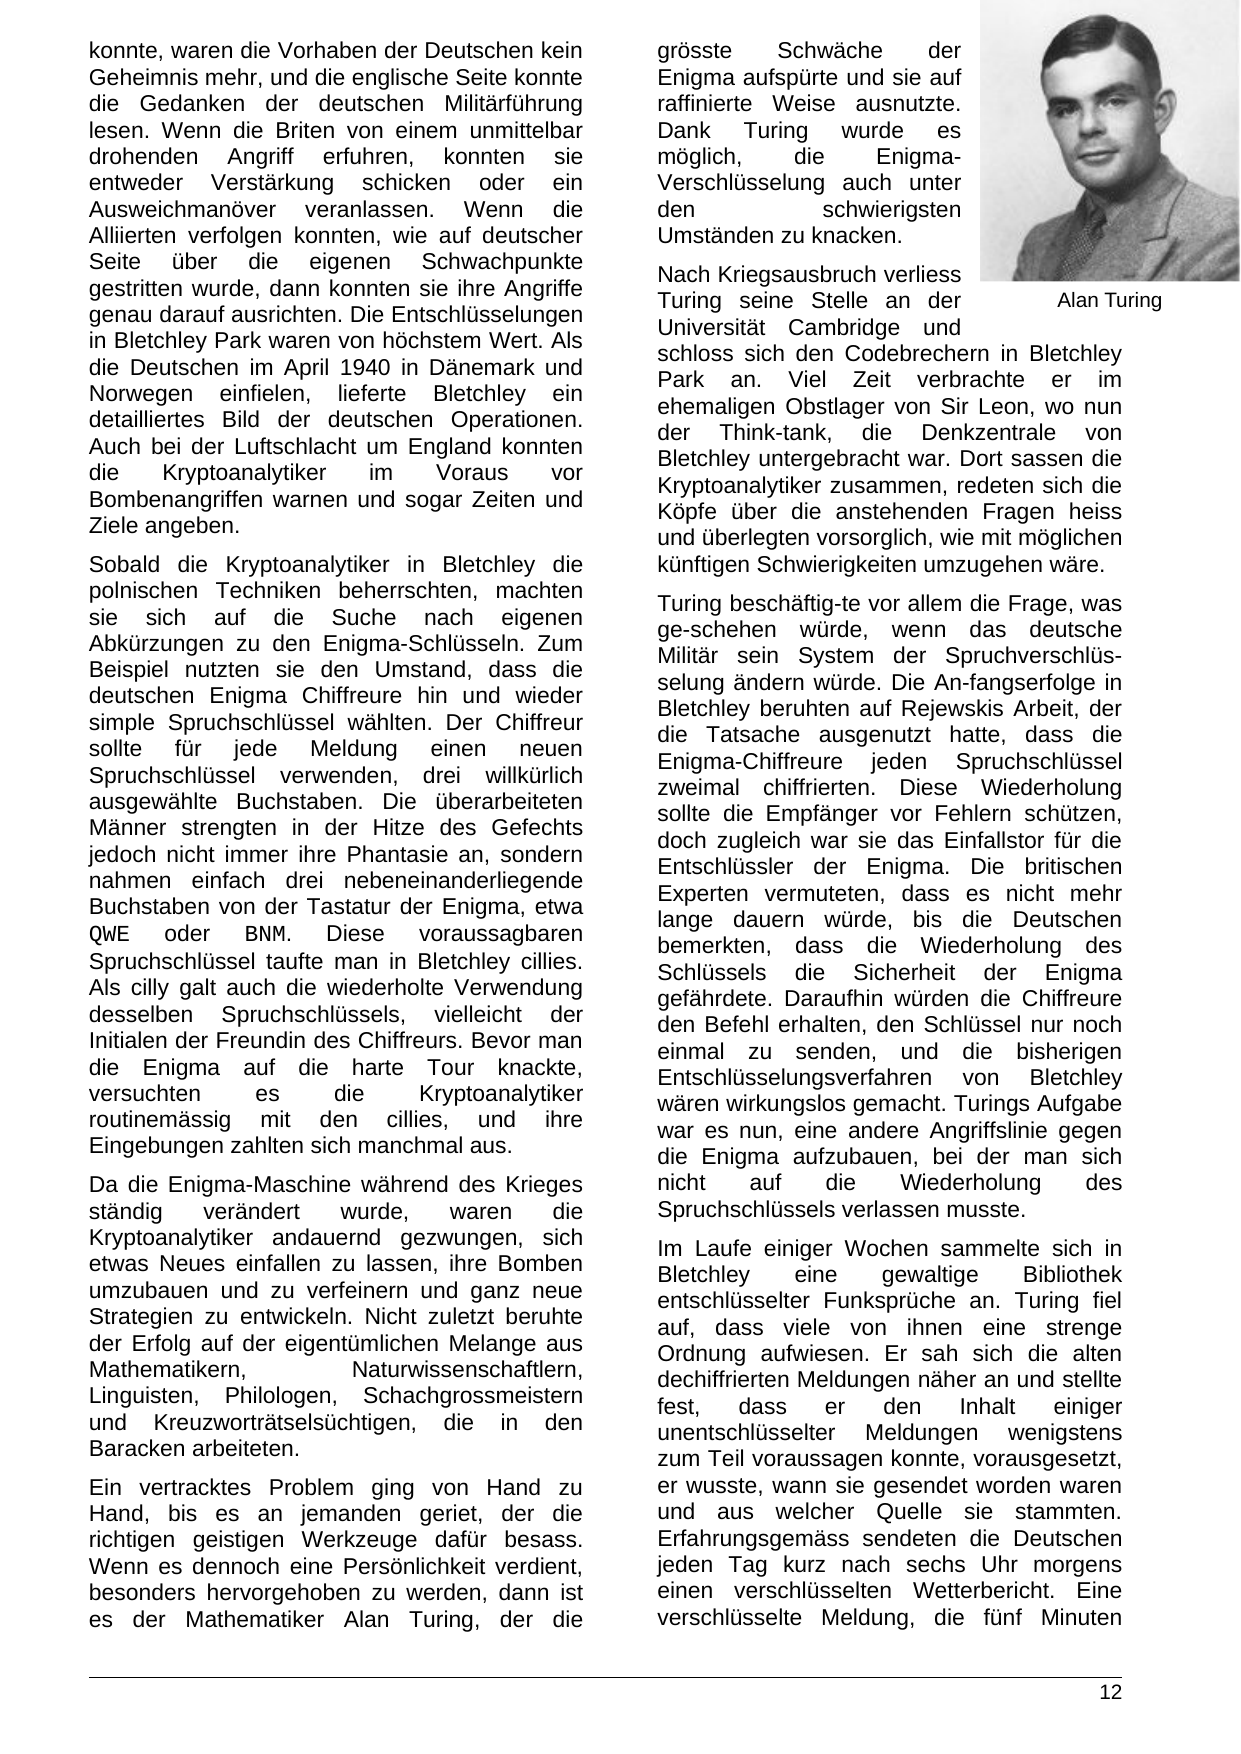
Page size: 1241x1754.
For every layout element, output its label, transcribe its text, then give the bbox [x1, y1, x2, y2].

text Ein vertracktes Problem ging von Hand zu Hand, bis es an jemanden geriet, der die richtigen geistigen Werkzeuge dafür besass. Wenn es dennoch eine Persönlichkeit verdient, besonders hervorgehoben zu werden, dann ist es der Mathematiker Alan Turing, der die [89, 1474, 583, 1632]
text Sobald die Kryptoanalytiker in Bletchley die polnischen Techniken beherrschten, machten sie sich auf die Suche nach eigenen Abkürzungen zu den Enigma-Schlüsseln. Zum Beispiel nutzten sie den Umstand, dass die deutschen Enigma Chiffreure hin und wieder simple Spruchschlüssel wählten. Der Chiffreur sollte für jede Meldung einen neuen Spruchschlüssel verwenden, drei willkürlich ausgewählte Buchstaben. Die überarbeiteten Männer strengten in der Hitze des Gefechts jedoch nicht immer ihre Phantasie an, sondern nahmen einfach drei nebeneinanderliegende Buchstaben von der Tastatur der Enigma, etwa QWE oder BNM. Diese voraussagbaren Spruchschlüssel taufte man in Bletchley cillies. Als cilly galt auch die wiederholte Verwendung desselben Spruchschlüssels, vielleicht der Initialen der Freundin des Chiffreurs. Bevor man die Enigma auf die harte Tour knackte, versuchten es die Kryptoanalytiker routinemässig mit den cillies, und ihre Eingebungen zahlten sich manchmal aus. [89, 551, 583, 1159]
text konnte, waren die Vorhaben der Deutschen kein Geheimnis mehr, und die englische Seite konnte die Gedanken der deutschen Militärführung lesen. Wenn die Briten von einem unmittelbar drohenden Angriff erfuhren, konnten sie entweder Verstärkung schicken oder ein Ausweichmanöver veranlassen. Wenn die Alliierten verfolgen konnten, wie auf deutscher Seite über die eigenen Schwachpunkte gestritten wurde, dann konnten sie ihre Angriffe genau darauf ausrichten. Die Entschlüsselungen in Bletchley Park waren von höchstem Wert. Als die Deutschen im April 1940 in Dänemark und Norwegen einfielen, lieferte Bletchley ein detailliertes Bild der deutschen Operationen. Auch bei der Luftschlacht um England konnten die Kryptoanalytiker im Voraus vor Bombenangriffen warnen und sogar Zeiten und Ziele angeben. [89, 37, 583, 538]
text Im Laufe einiger Wochen sammelte sich in Bletchley eine gewaltige Bibliothek entschlüsselter Funksprüche an. Turing fiel auf, dass viele von ihnen eine strenge Ordnung aufwiesen. Er sah sich die alten dechiffrierten Meldungen näher an und stellte fest, dass er den Inhalt einiger unentschlüsselter Meldungen wenigstens zum Teil voraussagen konnte, vorausgesetzt, er wusste, wann sie gesendet worden waren und aus welcher Quelle sie stammten. Erfahrungsgemäss sendeten die Deutschen jeden Tag kurz nach sechs Uhr morgens einen verschlüsselten Wetterbericht. Eine verschlüsselte Meldung, die fünf Minuten [657, 1234, 1122, 1630]
text grösste Schwäche der Enigma aufspürte und sie auf raffinierte Weise ausnutzte. Dank Turing wurde es möglich, die Enigma-Verschlüsselung auch unter den schwierigsten Umständen zu knacken. [657, 37, 980, 248]
text Da die Enigma-Maschine während des Krieges ständig verändert wurde, waren die Kryptoanalytiker andauernd gezwungen, sich etwas Neues einfallen zu lassen, ihre Bomben umzubauen und zu verfeinern und ganz neue Strategien zu entwickeln. Nicht zuletzt beruhte der Erfolg auf der eigentümlichen Melange aus Mathematikern, Naturwissenschaftlern, Linguisten, Philologen, Schachgrossmeistern und Kreuzworträtselsüchtigen, die in den Baracken arbeiteten. [89, 1171, 583, 1461]
text Nach Kriegsausbruch verliess Turing seine Stelle an der Universität Cambridge und schloss sich den Codebrechern in Bletchley Park an. Viel Zeit verbrachte er im ehemaligen Obstlager von Sir Leon, wo nun der Think-tank, die Denkzentrale von Bletchley untergebracht war. Dort sassen die Kryptoanalytiker zusammen, redeten sich die Köpfe über die anstehenden Fragen heiss und überlegten vorsorglich, wie mit möglichen künftigen Schwierigkeiten umzugehen wäre. [657, 261, 1122, 577]
picture [980, 0, 1241, 282]
text Turing beschäftig-te vor allem die Frage, was ge-schehen würde, wenn das deutsche Militär sein System der Spruchverschlüs-selung ändern würde. Die An-fangserfolge in Bletchley beruhten auf Rejewskis Arbeit, der die Tatsache ausgenutzt hatte, dass die Enigma-Chiffreure jeden Spruchschlüssel zweimal chiffrierten. Diese Wiederholung sollte die Empfänger vor Fehlern schützen, doch zugleich war sie das Einfallstor für die Entschlüssler der Enigma. Die britischen Experten vermuteten, dass es nicht mehr lange dauern würde, bis die Deutschen bemerkten, dass die Wiederholung des Schlüssels die Sicherheit der Enigma gefährdete. Daraufhin würden die Chiffreure den Befehl erhalten, den Schlüssel nur noch einmal zu senden, und die bisherigen Entschlüsselungsverfahren von Bletchley wären wirkungslos gemacht. Turings Aufgabe war es nun, eine andere Angriffslinie gegen die Enigma aufzubauen, bei der man sich nicht auf die Wiederholung des Spruchschlüssels verlassen musste. [657, 589, 1122, 1222]
